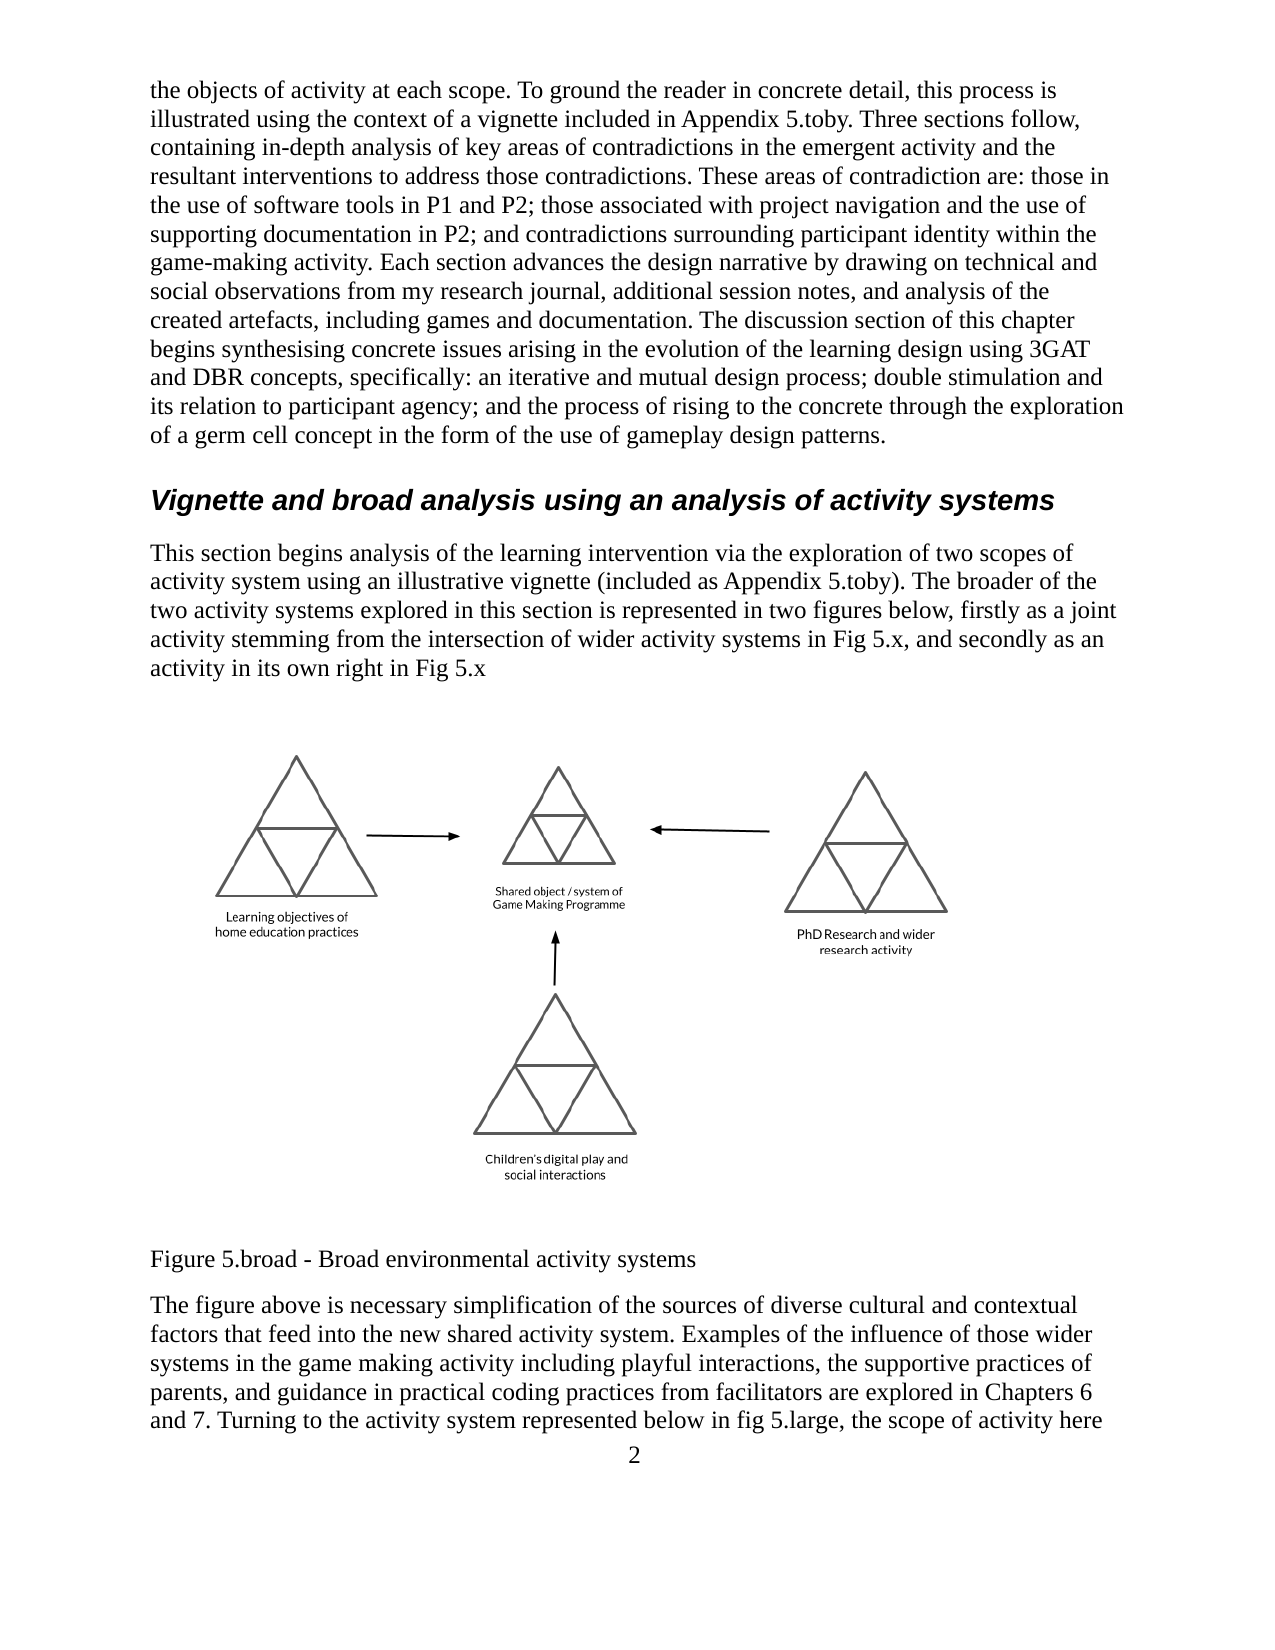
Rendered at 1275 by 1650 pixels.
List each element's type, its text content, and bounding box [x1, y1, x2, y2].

text The figure above is necessary simplification of the sources of diverse cultural and contextual factors that feed into the new shared activity system. Examples of the influence of those wider systems in the game making activity including playful interactions, the supportive practices of parents, and guidance in practical coding practices from facilitators are explored in Chapters 6 and 7. Turning to the activity system represented below in fig 5.large, the scope of activity here [150, 1290, 1125, 1434]
text This section begins analysis of the learning intervention via the exploration of two scopes of activity system using an illustrative vignette (included as Appendix 5.toby). The broader of the two activity systems explored in this section is represented in two figures below, firstly as a joint activity stemming from the intersection of wider activity systems in Fig 5.x, and secondly as an activity in its own right in Fig 5.x [150, 538, 1125, 681]
picture [150, 722, 1077, 1244]
text the objects of activity at each scope. To ground the reader in concrete detail, this process is illustrated using the context of a vignette included in Appendix 5.toby. Three sections follow, containing in-depth analysis of key areas of contradictions in the emergent activity and the resultant interventions to address those contradictions. These areas of contradiction are: those in the use of software tools in P1 and P2; those associated with project navigation and the use of supporting documentation in P2; and contradictions surrounding participant identity within the game-making activity. Each section advances the design narrative by drawing on technical and social observations from my research journal, additional session notes, and analysis of the created artefacts, including games and documentation. The discussion section of this chapter begins synthesising concrete issues arising in the evolution of the learning design using 3GAT and DBR concepts, specifically: an iterative and mutual design process; double stimulation and its relation to participant agency; and the process of rising to the concrete through the exploration of a germ cell concept in the form of the use of gameplay design patterns. [150, 75, 1125, 449]
subtitle Vignette and broad analysis using an analysis of activity systems [150, 483, 1125, 516]
text Figure 5.broad - Broad environmental activity systems [150, 699, 1125, 1272]
